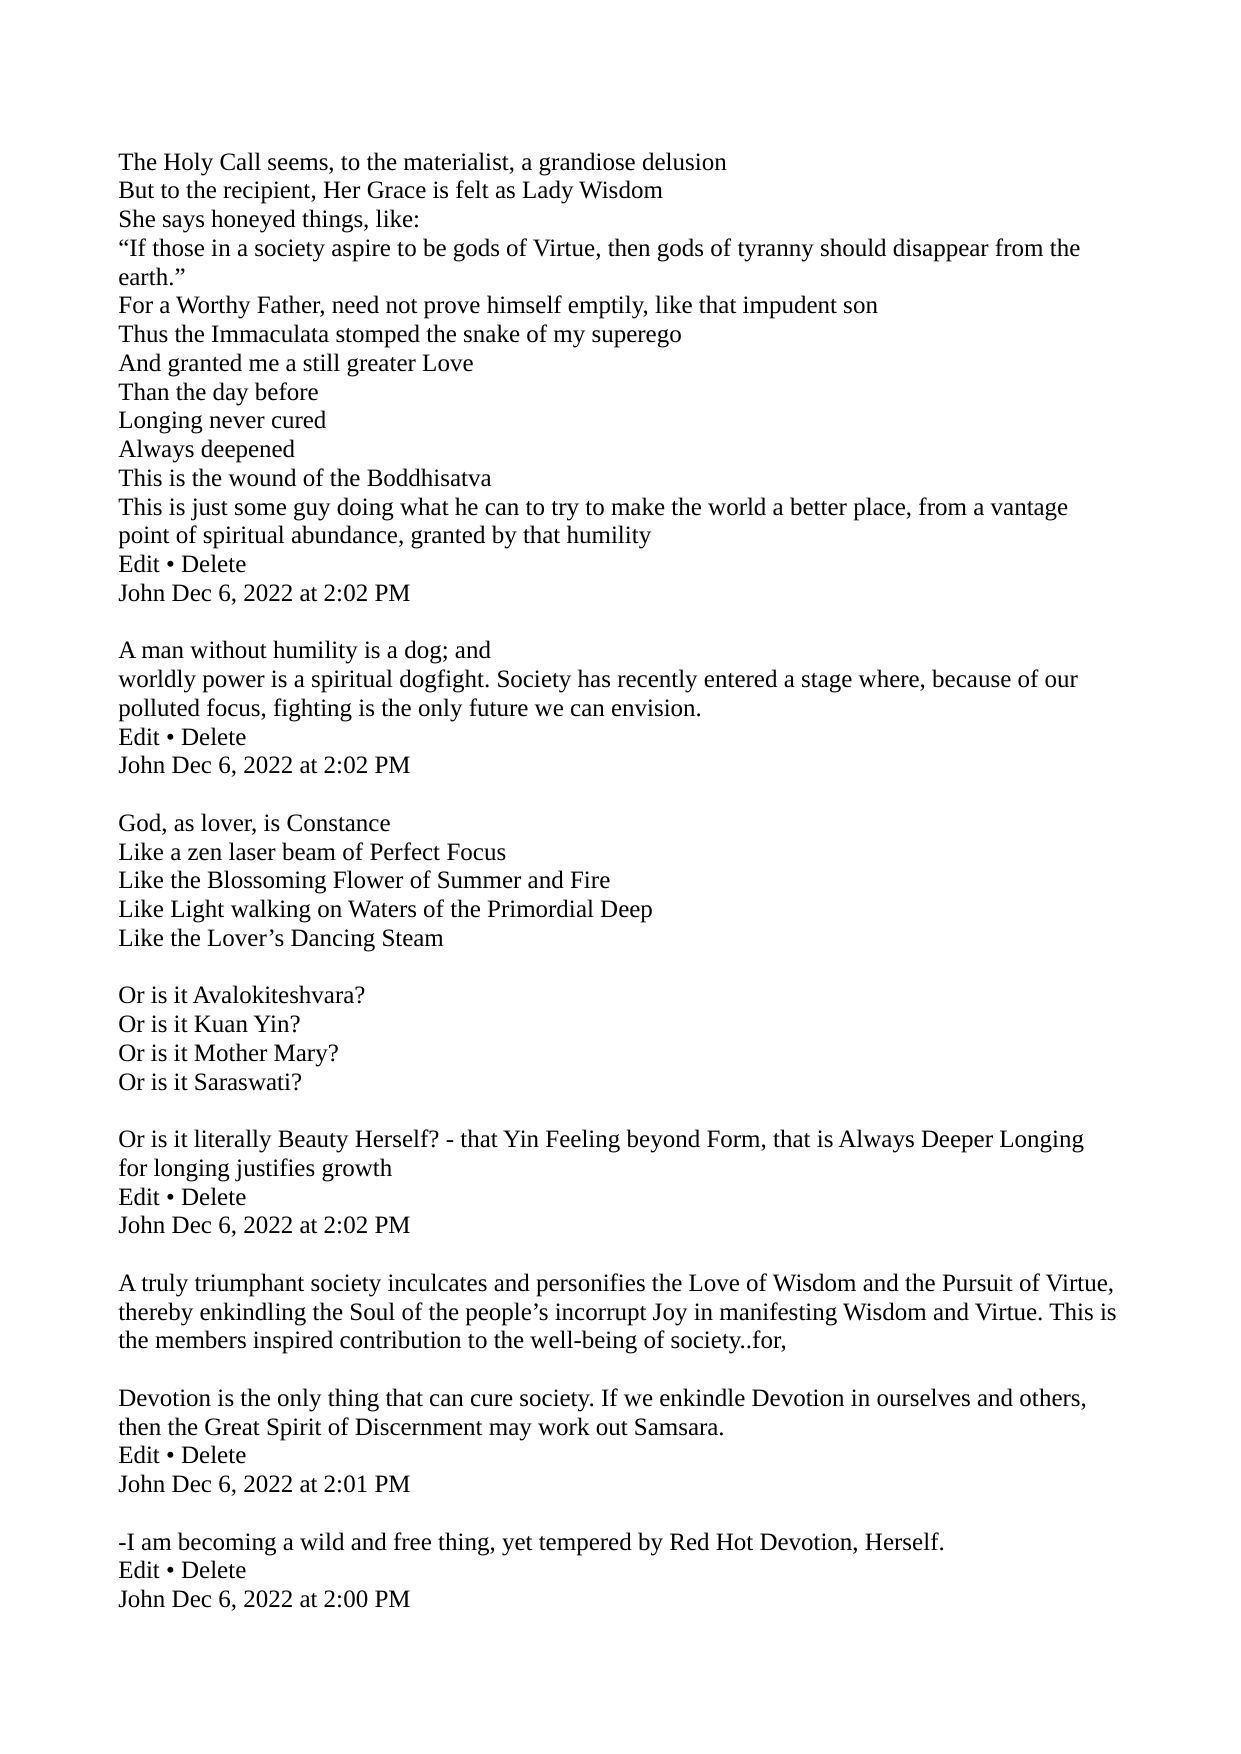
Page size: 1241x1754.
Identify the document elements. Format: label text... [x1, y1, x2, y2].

text Always deepened [118, 434, 1122, 463]
text John Dec 6, 2022 at 2:02 PM [118, 1211, 1122, 1239]
text For a Worthy Father, need not prove himself emptily, like that impudent son [118, 291, 1122, 319]
text This is just some guy doing what he can to try to make the world a better place, from a vantage point of spiritual abundance, granted by that humility [118, 492, 1122, 549]
text “If those in a society aspire to be gods of Virtue, then gods of tyranny should disappear from the earth.” [118, 233, 1122, 291]
text Thus the Immaculata stomped the snake of my superego [118, 319, 1122, 348]
text God, as lover, is Constance [118, 808, 1122, 837]
text John Dec 6, 2022 at 2:02 PM [118, 578, 1122, 607]
text Edit • Delete [118, 722, 1122, 751]
text Or is it literally Beauty Herself? - that Yin Feeling beyond Form, that is Always Deeper Longing [118, 1124, 1122, 1153]
text John Dec 6, 2022 at 2:00 PM [118, 1584, 1122, 1613]
text Or is it Mother Mary? [118, 1038, 1122, 1067]
text -I am becoming a wild and free thing, yet tempered by Red Hot Devotion, Herself. [118, 1527, 1122, 1556]
text Or is it Avalokiteshvara? [118, 981, 1122, 1009]
text Like Light walking on Waters of the Primordial Deep [118, 894, 1122, 923]
text And granted me a still greater Love [118, 348, 1122, 377]
text But to the recipient, Her Grace is felt as Lady Wisdom [118, 176, 1122, 204]
text Edit • Delete [118, 1441, 1122, 1469]
text Or is it Saraswati? [118, 1067, 1122, 1096]
text The Holy Call seems, to the materialist, a grandiose delusion [118, 147, 1122, 176]
text She says honeyed things, like: [118, 204, 1122, 233]
text Edit • Delete [118, 1556, 1122, 1584]
text Devotion is the only thing that can cure society. If we enkindle Devotion in ourselves and others, then the Great Spirit of Discernment may work out Samsara. [118, 1383, 1122, 1441]
text Like the Blossoming Flower of Summer and Fire [118, 866, 1122, 894]
text John Dec 6, 2022 at 2:01 PM [118, 1469, 1122, 1498]
text worldly power is a spiritual dogfight. Society has recently entered a stage where, because of our polluted focus, fighting is the only future we can envision. [118, 664, 1122, 722]
text Or is it Kuan Yin? [118, 1009, 1122, 1038]
text Longing never cured [118, 406, 1122, 434]
text for longing justifies growth [118, 1153, 1122, 1182]
text This is the wound of the Boddhisatva [118, 463, 1122, 492]
text A man without humility is a dog; and [118, 636, 1122, 664]
text A truly triumphant society inculcates and personifies the Love of Wisdom and the Pursuit of Virtue, thereby enkindling the Soul of the people’s incorrupt Joy in manifesting Wisdom and Virtue. This is the members inspired contribution to the well-being of society..for, [118, 1268, 1122, 1354]
text Edit • Delete [118, 1182, 1122, 1211]
text Like a zen laser beam of Perfect Focus [118, 837, 1122, 866]
text Like the Lover’s Dancing Steam [118, 923, 1122, 952]
text John Dec 6, 2022 at 2:02 PM [118, 751, 1122, 779]
text Edit • Delete [118, 549, 1122, 578]
text Than the day before [118, 377, 1122, 406]
